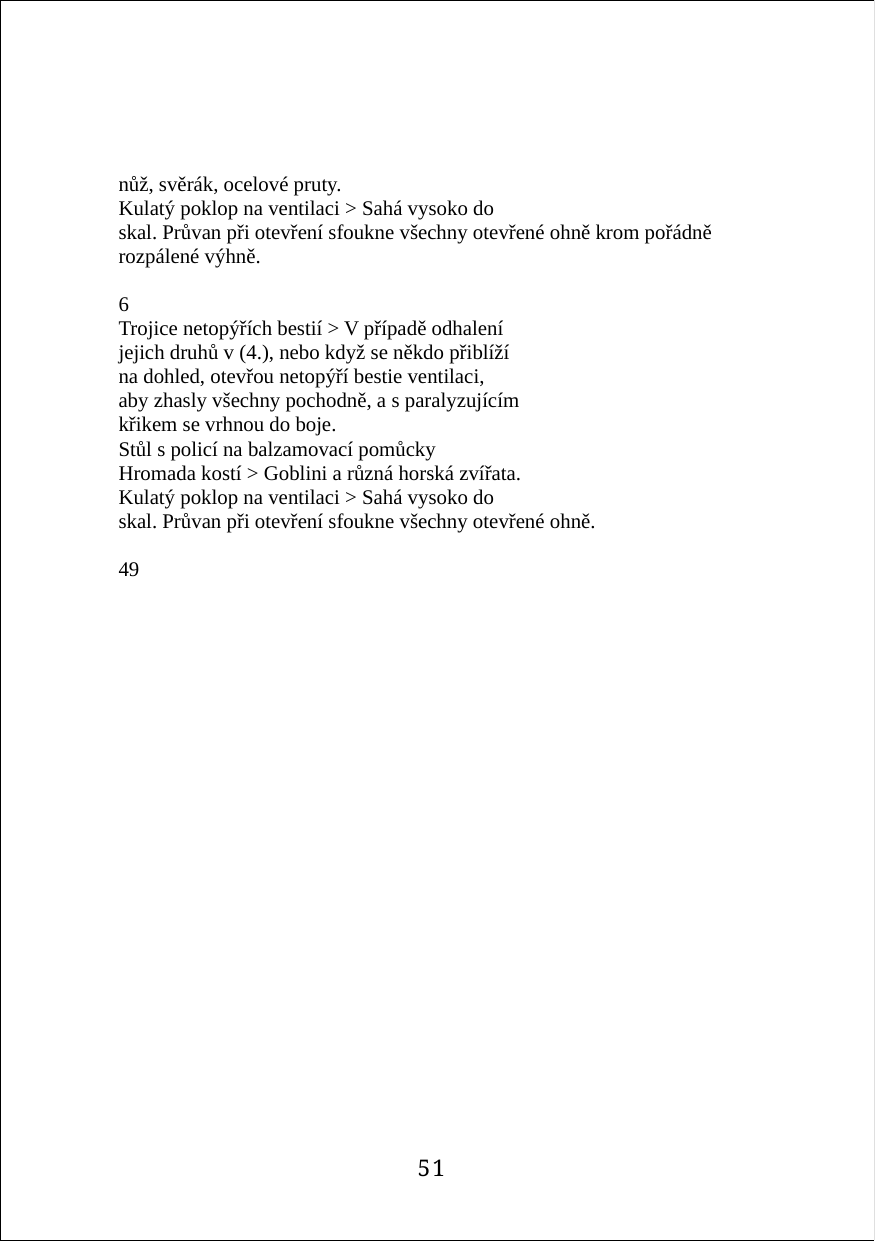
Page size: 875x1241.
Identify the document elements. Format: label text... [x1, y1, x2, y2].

text nůž, svěrák, ocelové pruty. Kulatý poklop na ventilaci > Sahá vysoko do skal. Průvan při otevření sfoukne všechny otevřené ohně krom pořádně rozpálené výhně. 6 Trojice netopýřích bestií > V případě odhalení jejich druhů v (4.), nebo když se někdo přiblíží na dohled, otevřou netopýří bestie ventilaci, aby zhasly všechny pochodně, a s paralyzujícím křikem se vrhnou do boje. Stůl s policí na balzamovací pomůcky Hromada kostí > Goblini a různá horská zvířata. Kulatý poklop na ventilaci > Sahá vysoko do skal. Průvan při otevření sfoukne všechny otevřené ohně. 49 [118, 172, 756, 629]
